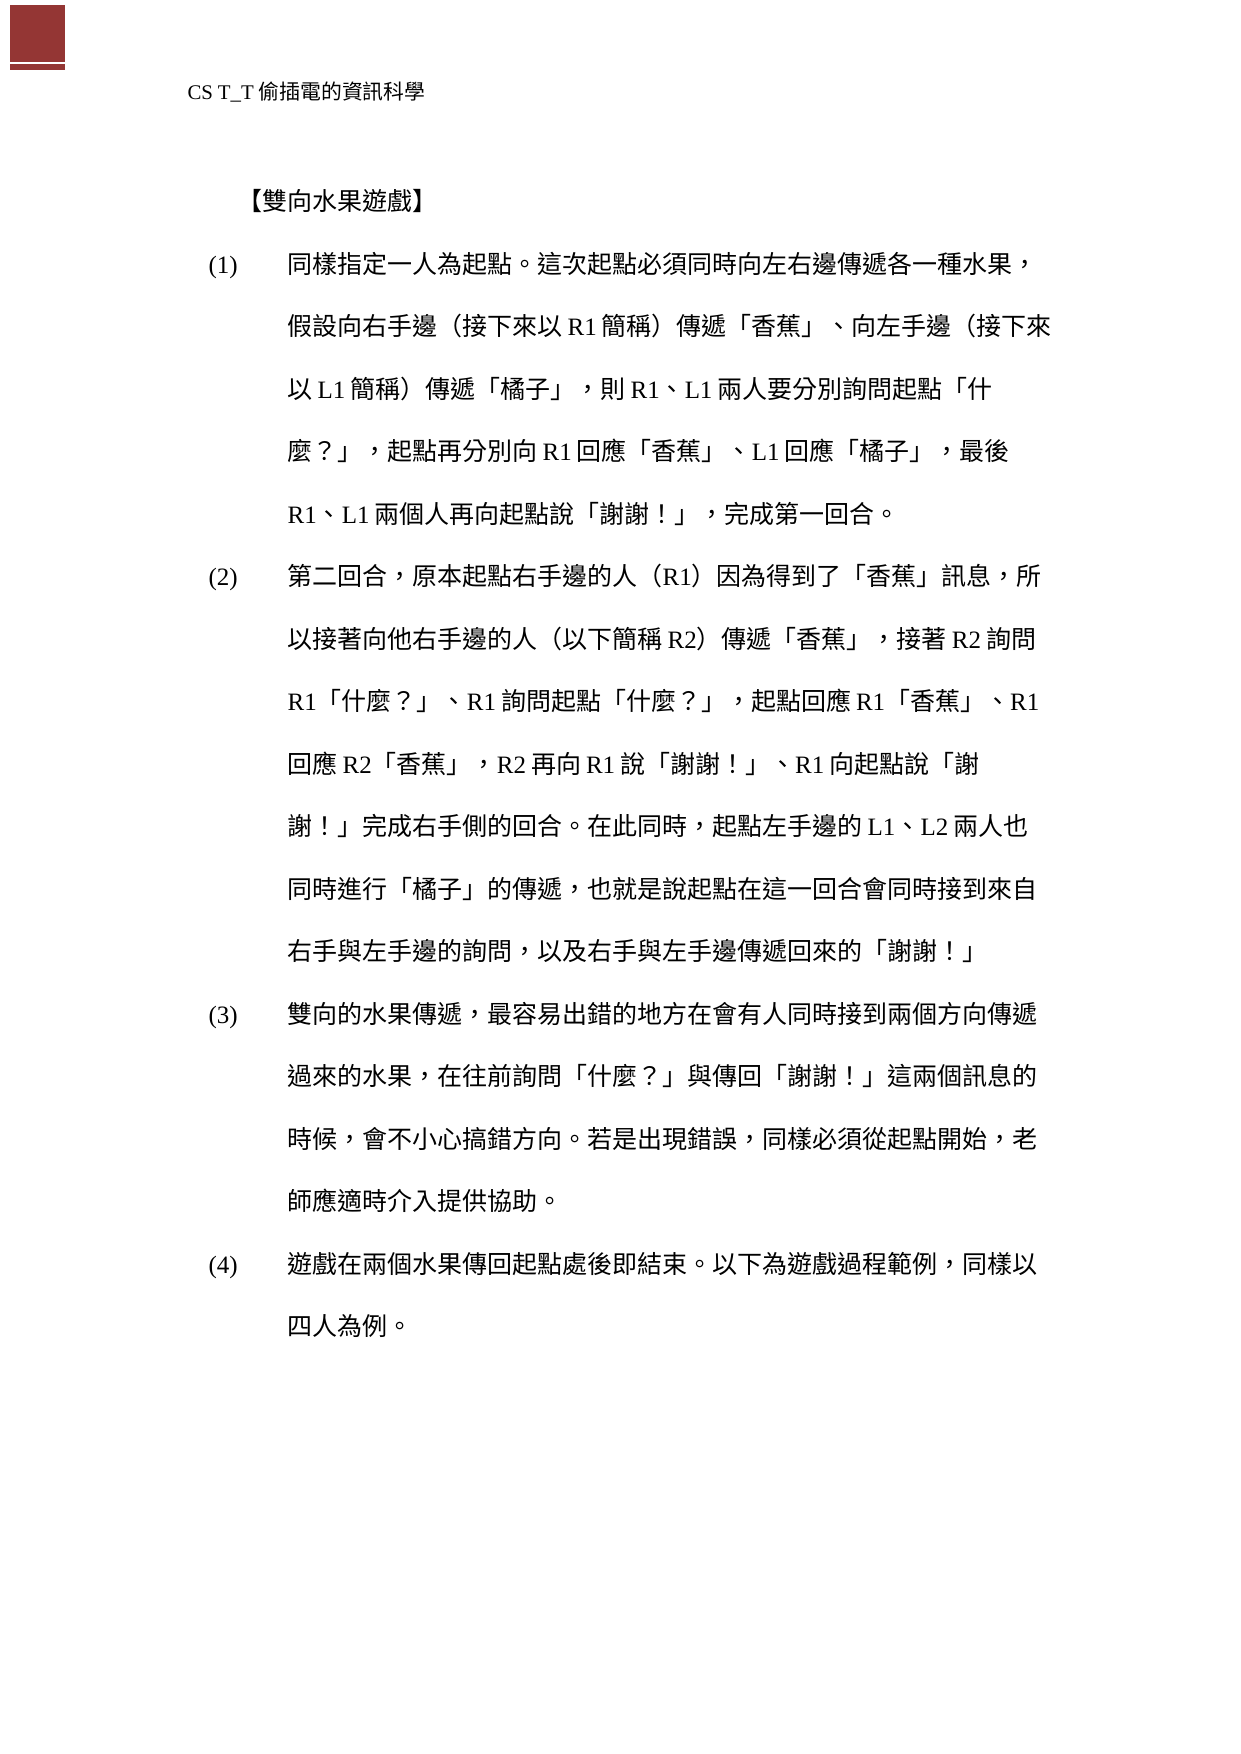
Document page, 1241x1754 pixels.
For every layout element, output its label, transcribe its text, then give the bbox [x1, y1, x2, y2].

list 遊戲在兩個水果傳回起點處後即結束。以下為遊戲過程範例，同樣以四人為例。 [237, 1221, 1053, 1346]
list 第二回合，原本起點右手邊的人（R1）因為得到了「香蕉」訊息，所以接著向他右手邊的人（以下簡稱R2）傳遞「香蕉」，接著R2詢問R1「什麼？」、R1詢問起點「什麼？」，起點回應R1「香蕉」、R1回應R2「香蕉」，R2再向R1說「謝謝！」、R1向起點說「謝謝！」完成右手側的回合。在此同時，起點左手邊的L1、L2兩人也同時進行「橘子」的傳遞，也就是說起點在這一回合會同時接到來自右手與左手邊的詢問，以及右手與左手邊傳遞回來的「謝謝！」 [237, 533, 1053, 971]
list 同樣指定一人為起點。這次起點必須同時向左右邊傳遞各一種水果，假設向右手邊（接下來以R1簡稱）傳遞「香蕉」、向左手邊（接下來以L1簡稱）傳遞「橘子」，則R1、L1兩人要分別詢問起點「什麼？」，起點再分別向R1回應「香蕉」、L1回應「橘子」，最後R1、L1兩個人再向起點說「謝謝！」，完成第一回合。 [237, 221, 1053, 533]
list 雙向的水果傳遞，最容易出錯的地方在會有人同時接到兩個方向傳遞過來的水果，在往前詢問「什麼？」與傳回「謝謝！」這兩個訊息的時候，會不小心搞錯方向。若是出現錯誤，同樣必須從起點開始，老師應適時介入提供協助。 [237, 971, 1053, 1221]
text 【雙向水果遊戲】 [237, 158, 1053, 221]
